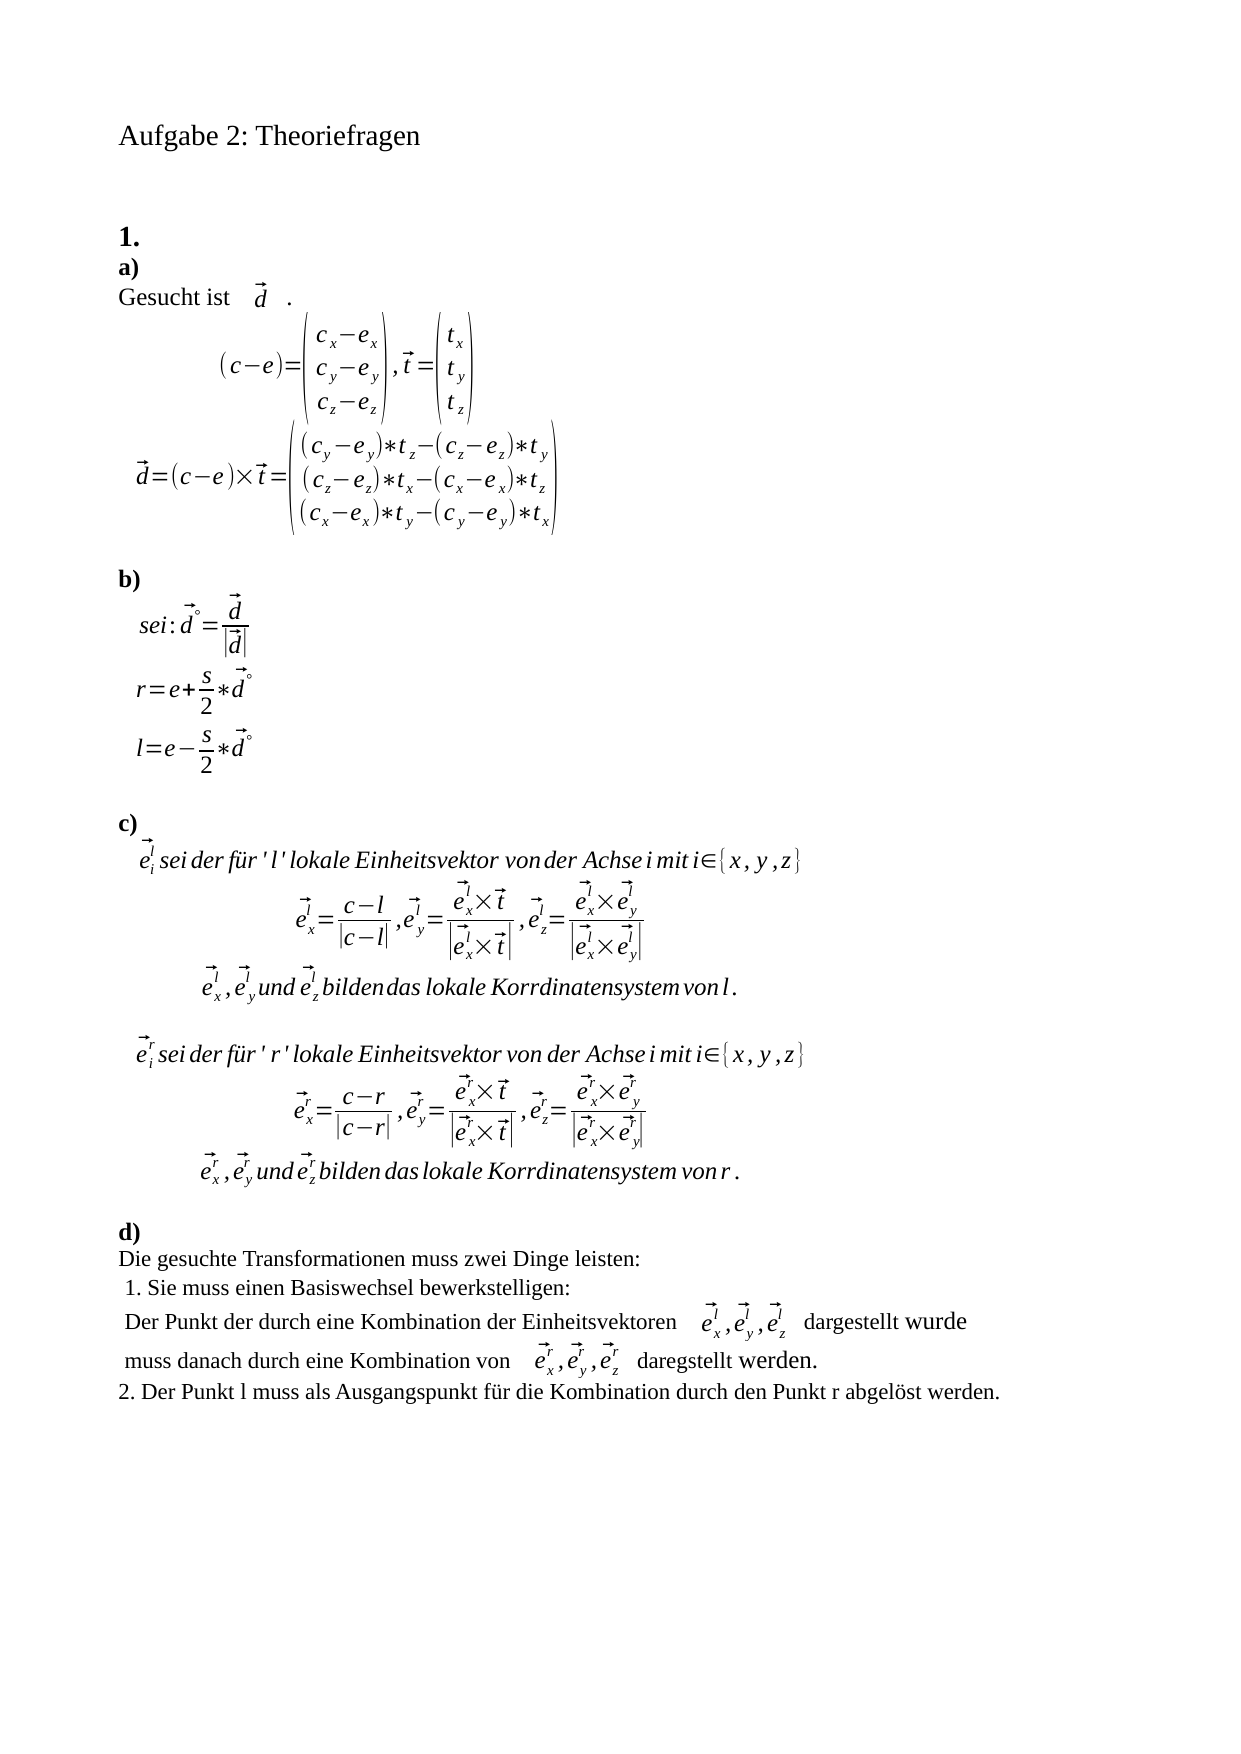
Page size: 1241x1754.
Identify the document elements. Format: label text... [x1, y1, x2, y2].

text Gesucht ist . [118, 281, 1122, 313]
text Der Punkt der durch eine Kombination der Einheitsvektoren dargestellt wurde [118, 1301, 1122, 1341]
text Aufgabe 2: Theoriefragen [118, 118, 1122, 152]
text muss danach durch eine Kombination von daregstellt werden. [118, 1341, 1122, 1378]
text 1. Sie muss einen Basiswechsel bewerkstelligen: [118, 1272, 1122, 1301]
text c) [118, 808, 1122, 837]
text Die gesuchte Transformationen muss zwei Dinge leisten: [118, 1246, 1122, 1272]
text b) [118, 564, 1122, 592]
text a) [118, 252, 1122, 281]
text 1. [118, 219, 1122, 252]
text 2. Der Punkt l muss als Ausgangspunkt für die Kombination durch den Punkt r abgelöst werden. [118, 1378, 1122, 1404]
text d) [118, 1217, 1122, 1246]
